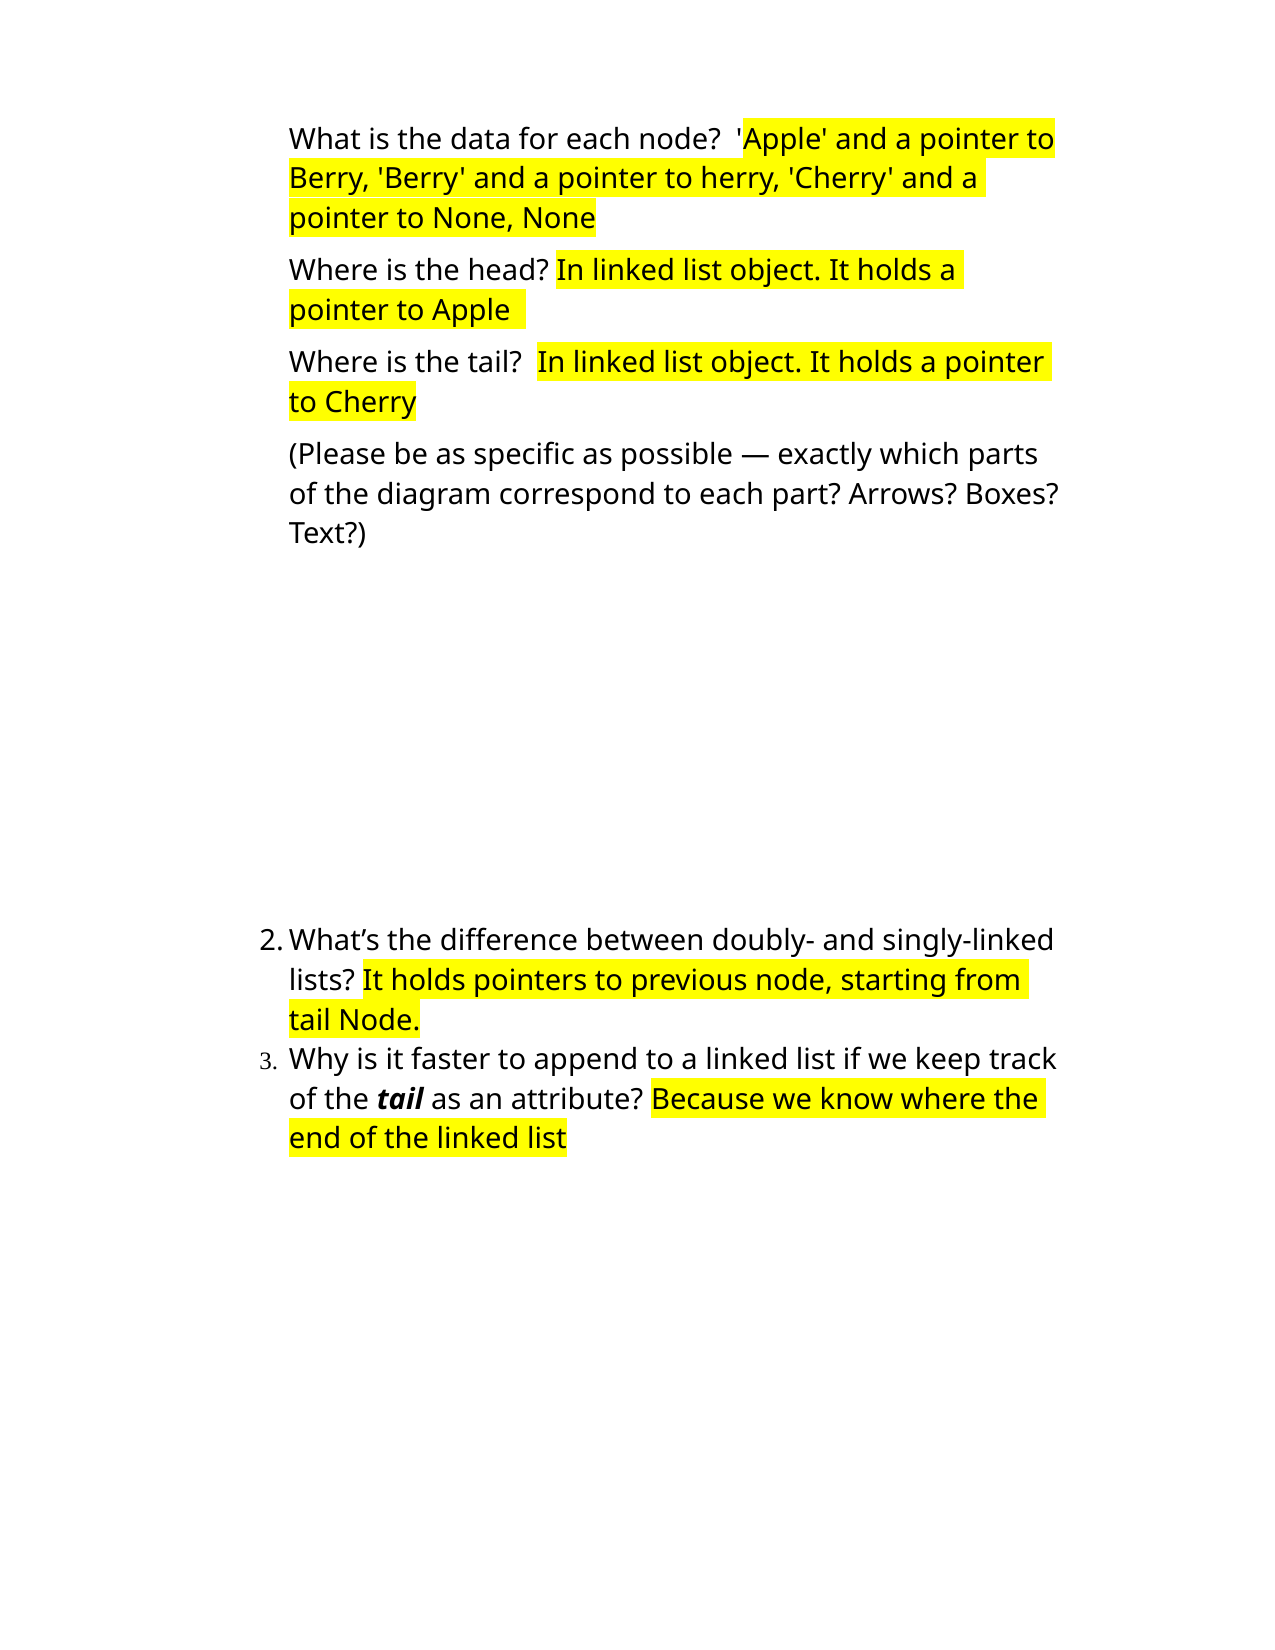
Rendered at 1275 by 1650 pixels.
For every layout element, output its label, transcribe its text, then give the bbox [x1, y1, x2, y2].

list Where is the head? In linked list object. It holds a pointer to Apple [259, 250, 1060, 329]
list Where is the tail? In linked list object. It holds a pointer to Cherry [259, 342, 1060, 421]
list What’s the difference between doubly- and singly-linked lists? It holds pointers to previous node, starting from tail Node. [259, 919, 1060, 1038]
list What is the data for each node? 'Apple' and a pointer to Berry, 'Berry' and a pointer to herry, 'Cherry' and a pointer to None, None [259, 118, 1060, 237]
list (Please be as specific as possible — exactly which parts of the diagram correspond to each part? Arrows? Boxes? Text?) [259, 433, 1060, 552]
list Why is it faster to append to a linked list if we keep track of the tail as an attribute? Because we know where the end of the linked list [259, 1038, 1060, 1157]
